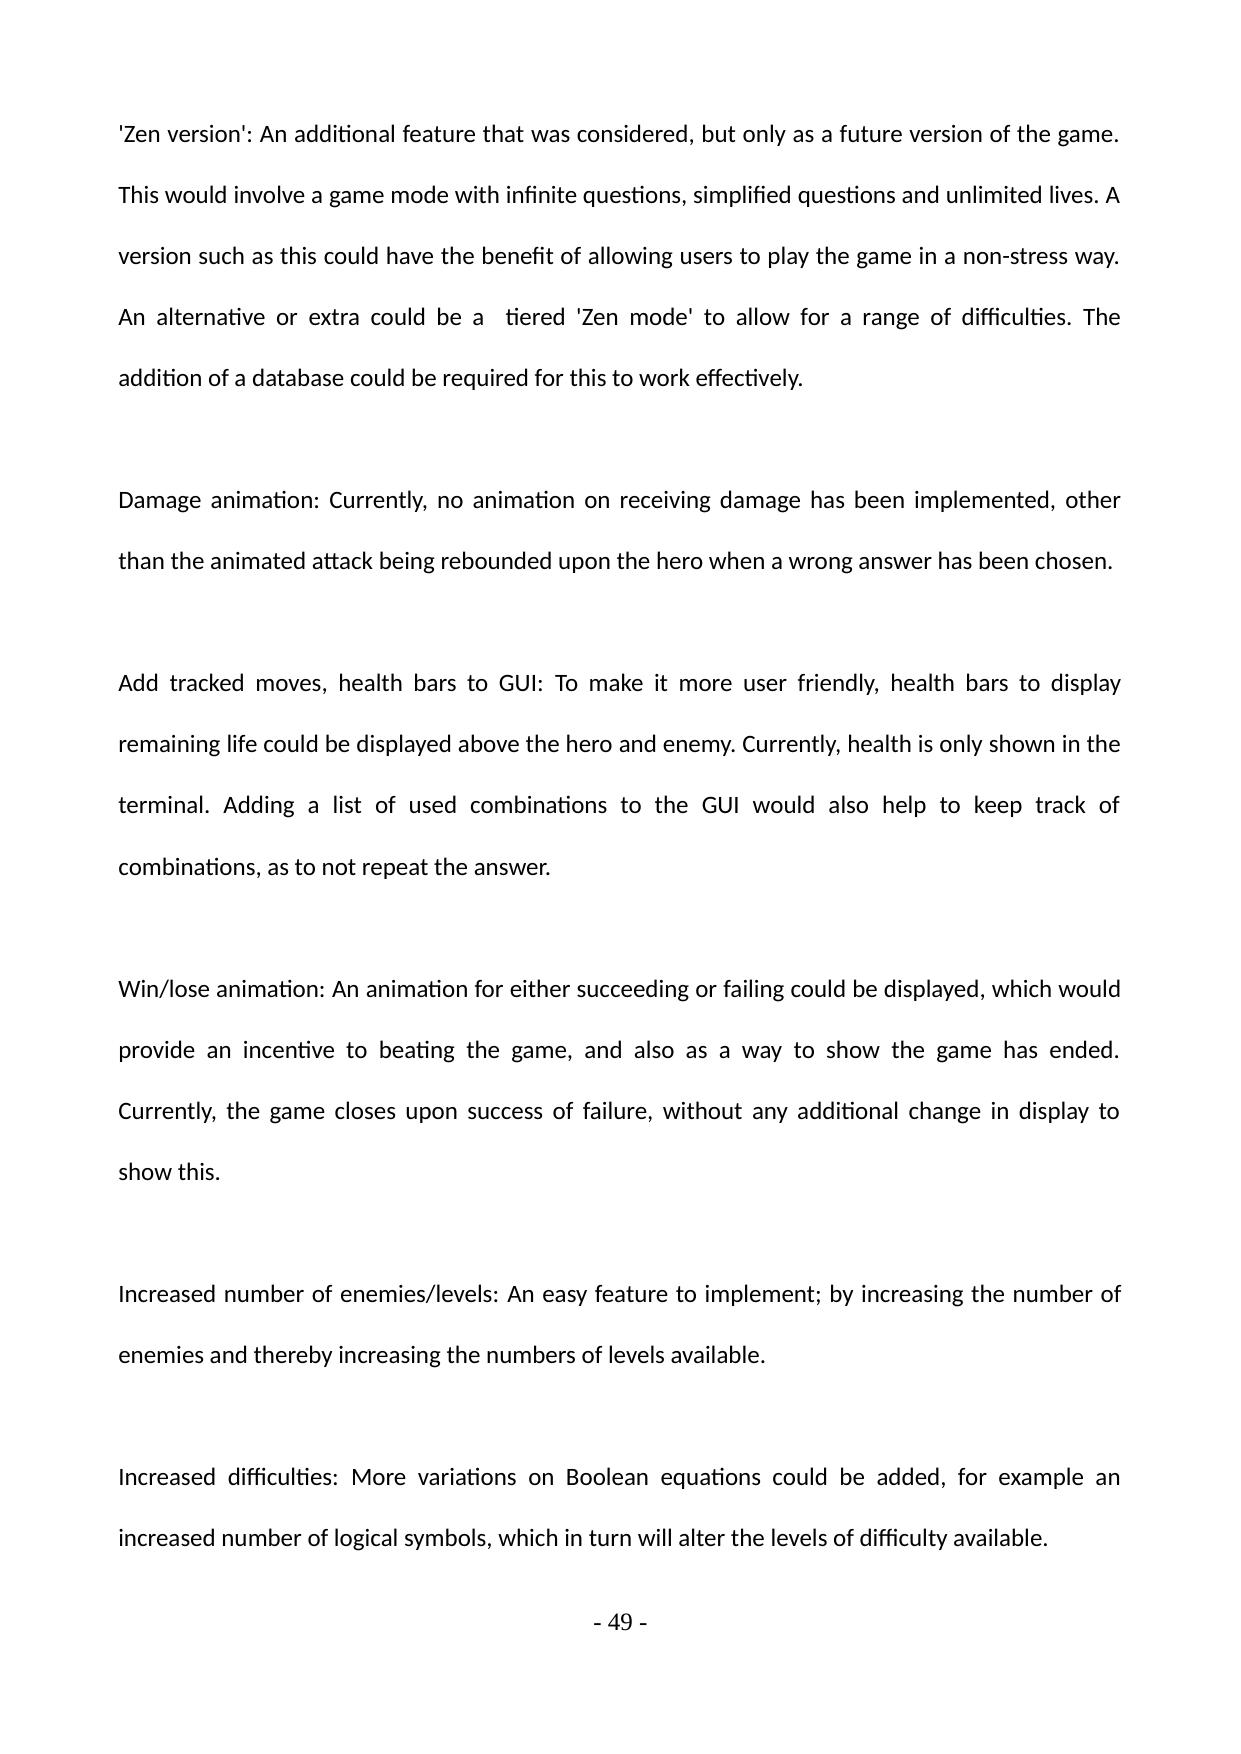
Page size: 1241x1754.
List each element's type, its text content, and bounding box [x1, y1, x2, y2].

text Damage animation: Currently, no animation on receiving damage has been implemented, other than the animated attack being rebounded upon the hero when a wrong answer has been chosen. [118, 484, 1122, 576]
text Increased number of enemies/levels: An easy feature to implement; by increasing the number of enemies and thereby increasing the numbers of levels available. [118, 1278, 1122, 1369]
text Increased difficulties: More variations on Boolean equations could be added, for example an increased number of logical symbols, which in turn will alter the levels of difficulty available. [118, 1461, 1122, 1553]
text Add tracked moves, health bars to GUI: To make it more user friendly, health bars to display remaining life could be displayed above the hero and enemy. Currently, health is only shown in the terminal. Adding a list of used combinations to the GUI would also help to keep track of combinations, as to not repeat the answer. [118, 667, 1122, 881]
text 'Zen version': An additional feature that was considered, but only as a future version of the game. This would involve a game mode with infinite questions, simplified questions and unlimited lives. A version such as this could have the benefit of allowing users to play the game in a non-stress way. An alternative or extra could be a tiered 'Zen mode' to allow for a range of difficulties. The addition of a database could be required for this to work effectively. [118, 118, 1122, 393]
text Win/lose animation: An animation for either succeeding or failing could be displayed, which would provide an incentive to beating the game, and also as a way to show the game has ended. Currently, the game closes upon success of failure, without any additional change in display to show this. [118, 973, 1122, 1186]
